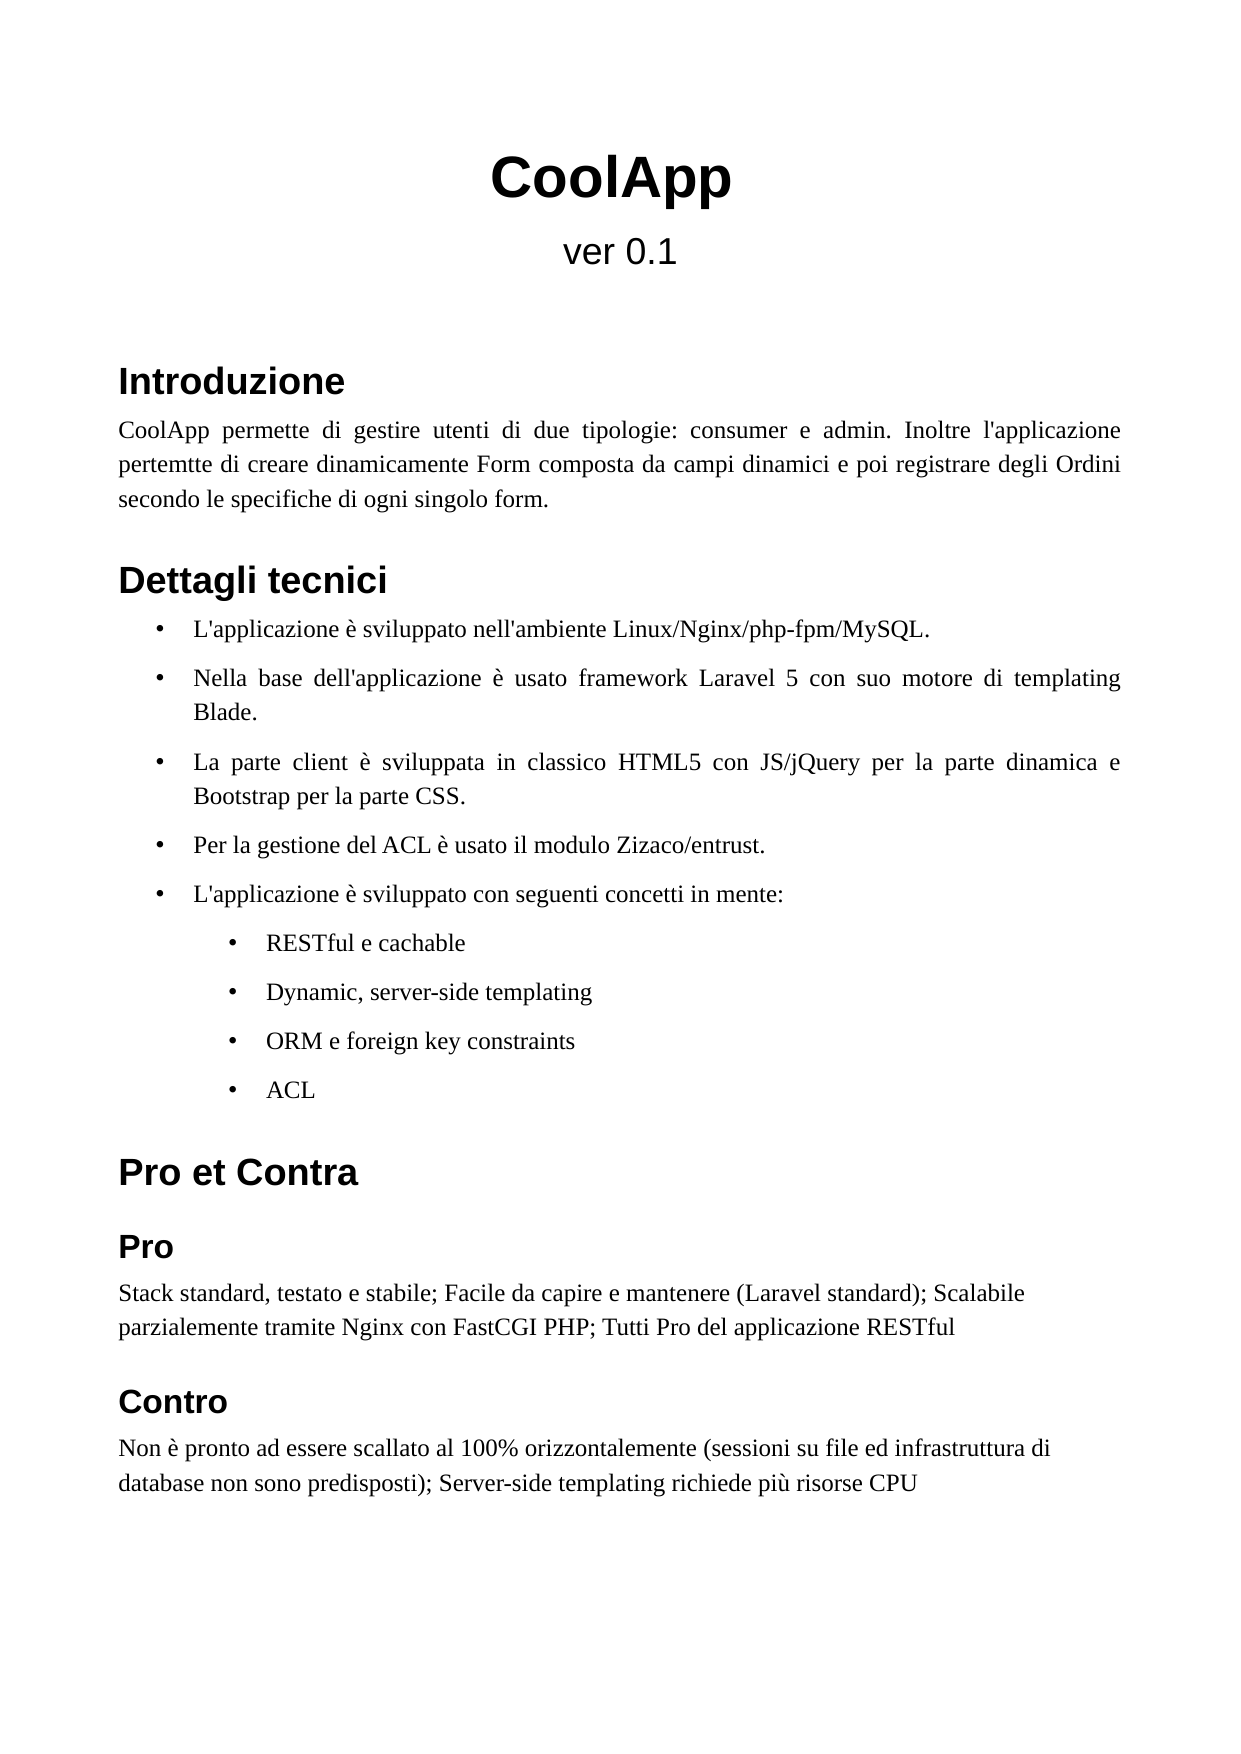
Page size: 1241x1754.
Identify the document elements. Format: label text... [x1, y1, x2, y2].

list Dynamic, server-side templating [228, 977, 1122, 1006]
subtitle ver 0.1 [118, 229, 1122, 272]
list Nella base dell'applicazione è usato framework Laravel 5 con suo motore di templating Blade. [156, 663, 1122, 726]
list L'applicazione è sviluppato con seguenti concetti in mente: [156, 879, 1122, 908]
list ACL [228, 1075, 1122, 1104]
text Stack standard, testato e stabile; Facile da capire e mantenere (Laravel standard); Scalabile parzialemente tramite Nginx con FastCGI PHP; Tutti Pro del applicazione RESTful [118, 1278, 1122, 1341]
subtitle Contro [118, 1382, 1122, 1421]
list L'applicazione è sviluppato nell'ambiente Linux/Nginx/php-fpm/MySQL. [156, 614, 1122, 643]
subtitle Pro et Contra [118, 1149, 1122, 1193]
list La parte client è sviluppata in classico HTML5 con JS/jQuery per la parte dinamica e Bootstrap per la parte CSS. [156, 747, 1122, 810]
title CoolApp [118, 143, 1122, 210]
subtitle Dettagli tecnici [118, 558, 1122, 601]
subtitle Introduzione [118, 359, 1122, 402]
text Non è pronto ad essere scallato al 100% orizzontalemente (sessioni su file ed infrastruttura di database non sono predisposti); Server-side templating richiede più risorse CPU [118, 1433, 1122, 1496]
text CoolApp permette di gestire utenti di due tipologie: consumer e admin. Inoltre l'applicazione pertemtte di creare dinamicamente Form composta da campi dinamici e poi registrare degli Ordini secondo le specifiche di ogni singolo form. [118, 415, 1122, 512]
list Per la gestione del ACL è usato il modulo Zizaco/entrust. [156, 830, 1122, 859]
subtitle Pro [118, 1226, 1122, 1265]
list RESTful e cachable [228, 928, 1122, 957]
list ORM e foreign key constraints [228, 1026, 1122, 1055]
